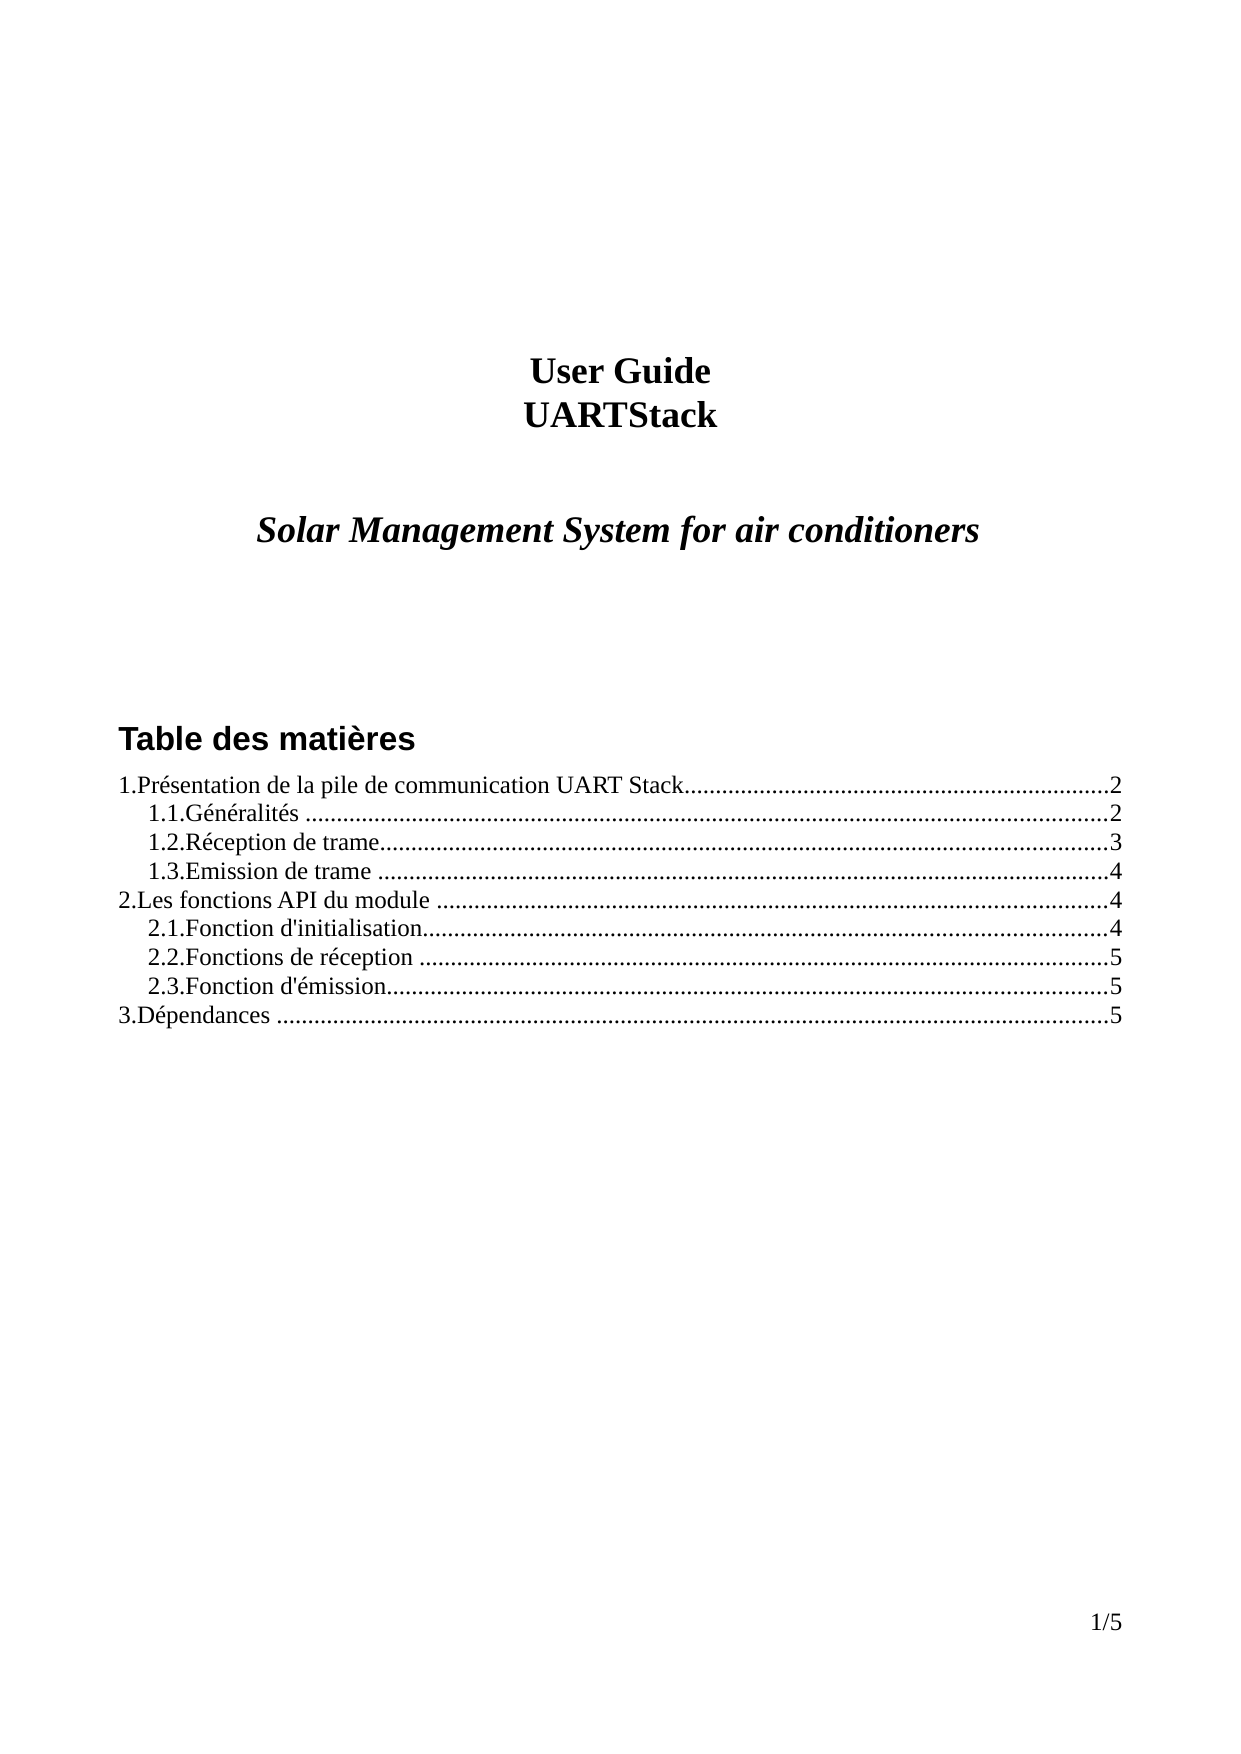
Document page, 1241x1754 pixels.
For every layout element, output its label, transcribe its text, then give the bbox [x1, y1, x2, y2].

text UARTStack [118, 392, 1122, 435]
text 1.Présentation de la pile de communication UART Stack 2 [118, 770, 1122, 798]
text 2.1.Fonction d'initialisation 4 [148, 913, 1122, 942]
text 1.1.Généralités 2 [148, 798, 1122, 827]
text User Guide [118, 349, 1122, 392]
text 2.2.Fonctions de réception 5 [148, 942, 1122, 971]
text Solar Management System for air conditioners [118, 507, 1122, 550]
text 1.3.Emission de trame 4 [148, 856, 1122, 885]
subtitle Table des matières [118, 719, 1122, 757]
text 2.Les fonctions API du module 4 [118, 885, 1122, 913]
text 3.Dépendances 5 [118, 1000, 1122, 1028]
text 1.2.Réception de trame 3 [148, 827, 1122, 856]
text 2.3.Fonction d'émission 5 [148, 971, 1122, 1000]
